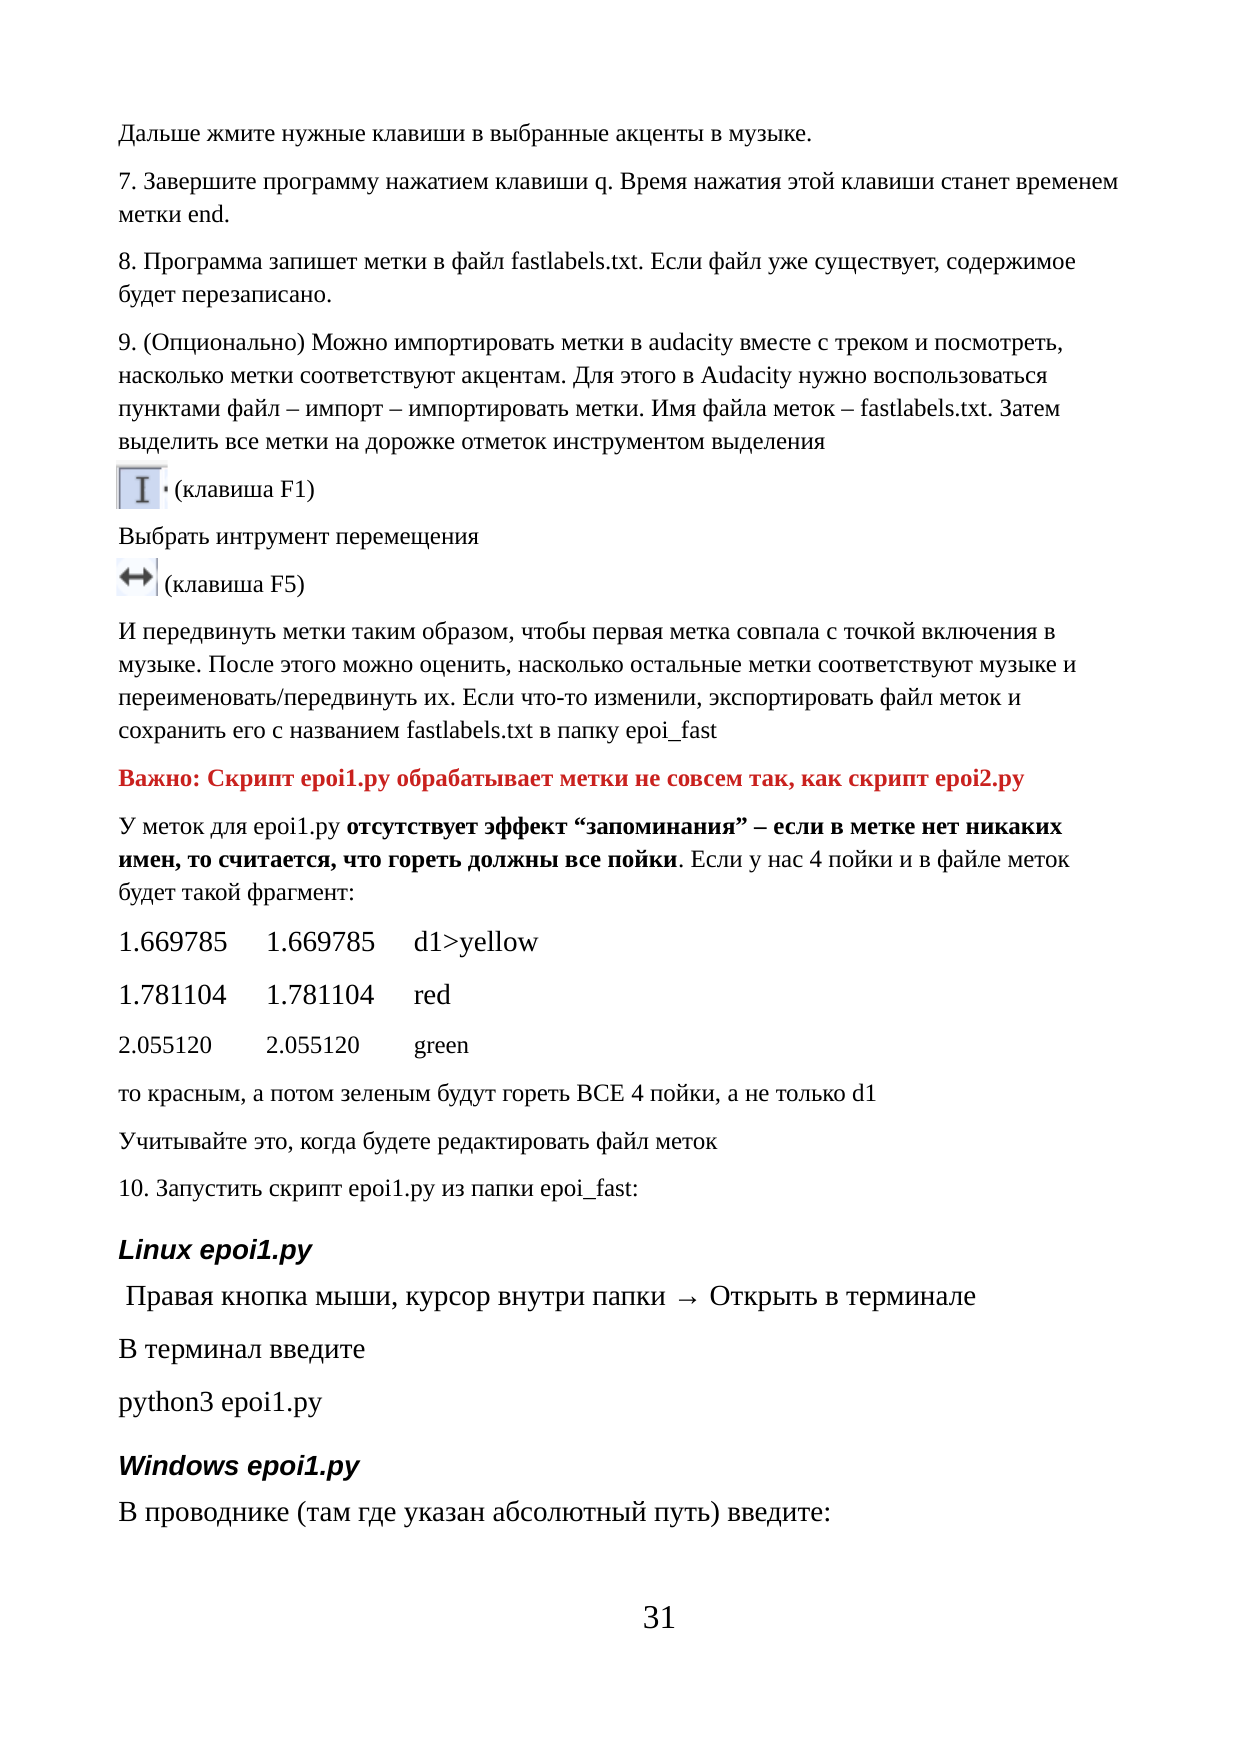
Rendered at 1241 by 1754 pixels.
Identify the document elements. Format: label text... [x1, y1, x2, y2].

text 1.669785 1.669785 d1>yellow [118, 924, 1122, 958]
text 10. Запустить скрипт epoi1.py из папки epoi_fast: [118, 1173, 1122, 1202]
subtitle Windows epoi1.py [118, 1450, 1122, 1482]
text 2.055120 2.055120 green [118, 1031, 1122, 1059]
text 8. Программа запишет метки в файл fastlabels.txt. Если файл уже существует, содержимое будет перезаписано. [118, 246, 1122, 308]
picture [115, 558, 158, 596]
picture [116, 460, 168, 509]
text Важно: Скрипт epoi1.py обрабатывает метки не совсем так, как скрипт epoi2.py [118, 763, 1122, 792]
text Правая кнопка мыши, курсор внутри папки → Открыть в терминале [118, 1278, 1122, 1311]
subtitle Linux epoi1.py [118, 1233, 1122, 1265]
text 9. (Опционально) Можно импортировать метки в audacity вместе с треком и посмотреть, насколько метки соответствуют акцентам. Для этого в Audacity нужно воспользоваться пунктами файл – импорт – импортировать метки. Имя файла меток – fastlabels.txt. Затем выделить все метки на дорожке отметок инструментом выделения [118, 327, 1122, 455]
text Выбрать интрумент перемещения [118, 521, 1122, 550]
text В терминал введите [118, 1331, 1122, 1364]
text Дальше жмите нужные клавиши в выбранные акценты в музыке. [118, 118, 1122, 147]
text У меток для epoi1.py отсутствует эффект “запоминания” – если в метке нет никаких имен, то считается, что гореть должны все пойки. Если у нас 4 пойки и в файле меток будет такой фрагмент: [118, 811, 1122, 906]
text И передвинуть метки таким образом, чтобы первая метка совпала с точкой включения в музыке. После этого можно оценить, насколько остальные метки соответствуют музыке и переименовать/передвинуть их. Если что-то изменили, экспортировать файл меток и сохранить его с названием fastlabels.txt в папку epoi_fast [118, 616, 1122, 744]
text Учитывайте это, когда будете редактировать файл меток [118, 1126, 1122, 1154]
text В проводнике (там где указан абсолютный путь) введите: [118, 1494, 1122, 1528]
text 1.781104 1.781104 red [118, 977, 1122, 1011]
text python3 epoi1.py [118, 1384, 1122, 1418]
text то красным, а потом зеленым будут гореть ВСЕ 4 пойки, а не только d1 [118, 1078, 1122, 1107]
text (клавиша F5) [118, 569, 1122, 598]
text 7. Завершите программу нажатием клавиши q. Время нажатия этой клавиши станет временем метки end. [118, 166, 1122, 227]
text (клавиша F1) [168, 474, 1122, 502]
